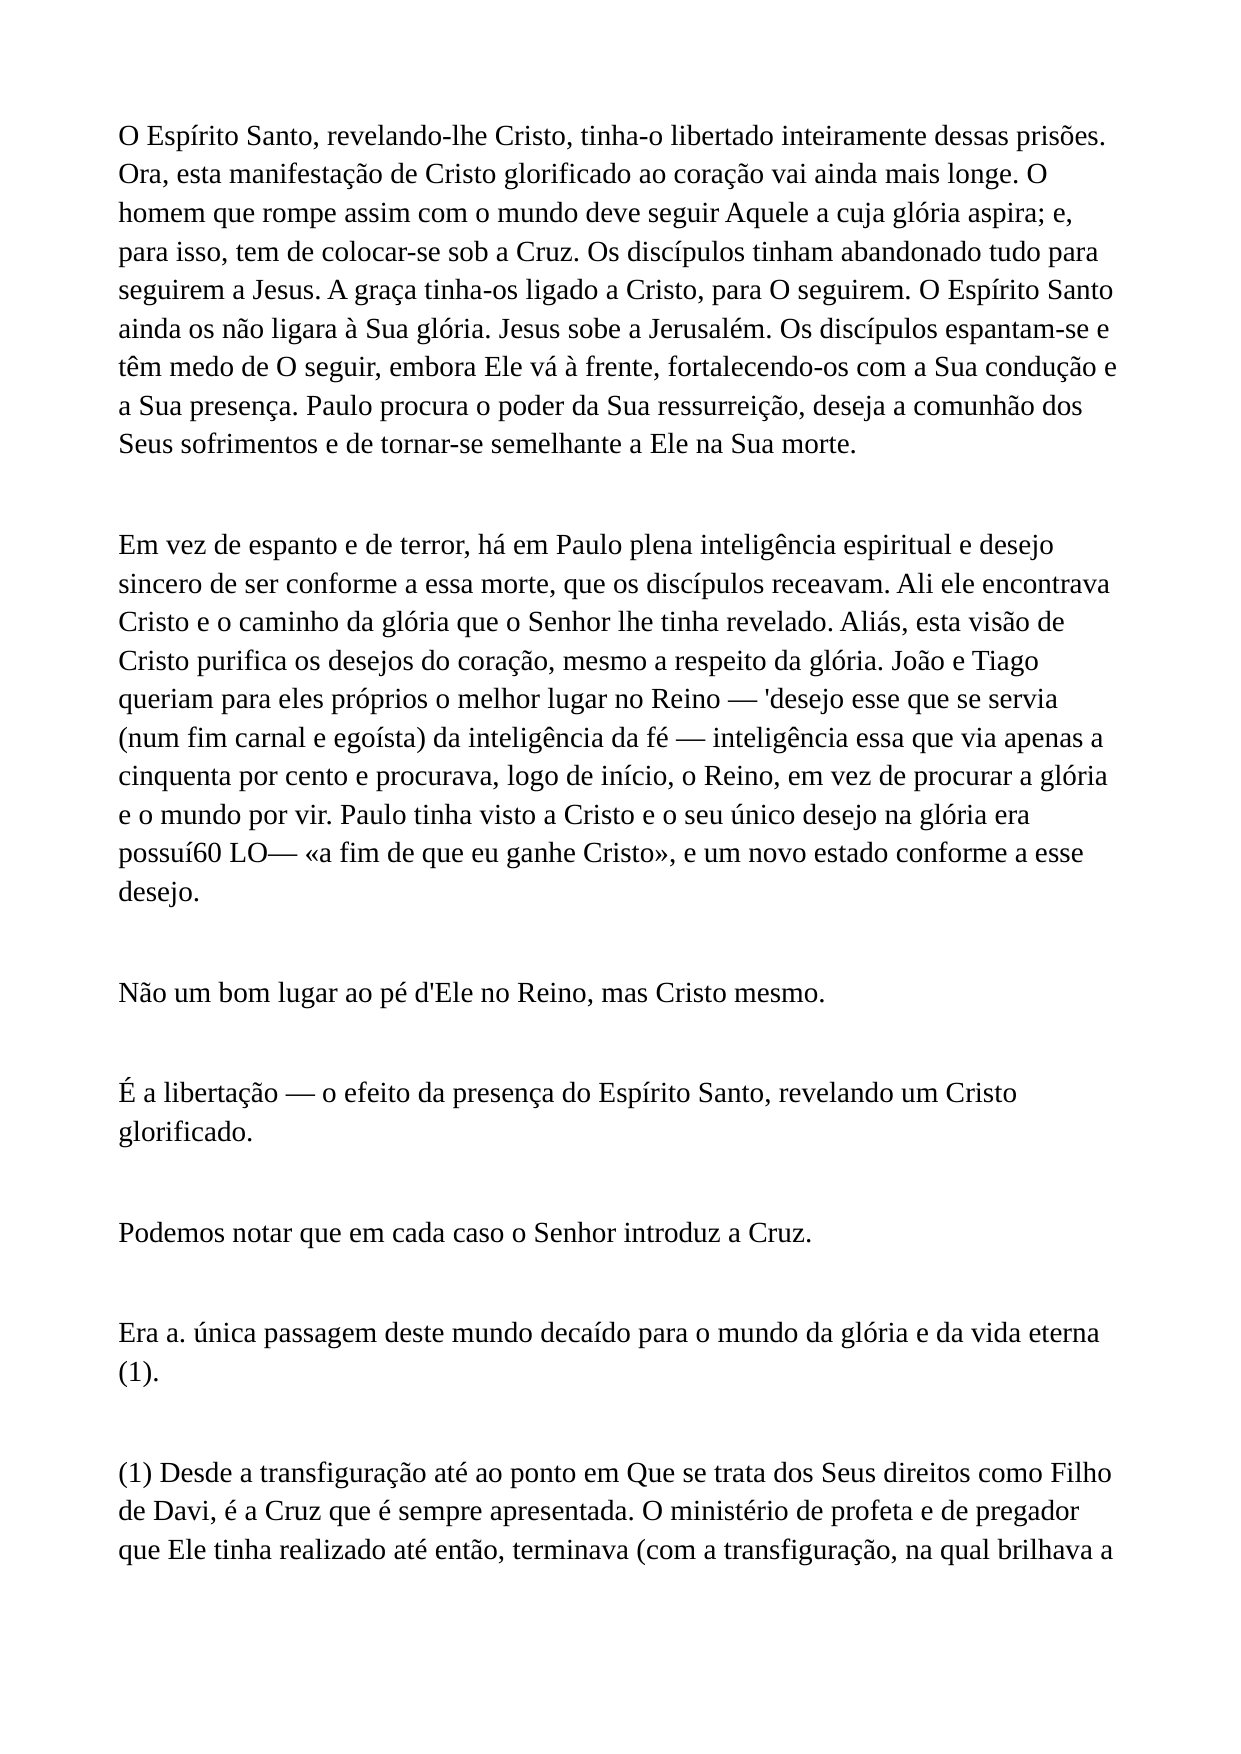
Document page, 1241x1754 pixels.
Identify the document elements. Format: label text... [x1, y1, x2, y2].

text Era a. única passagem deste mundo decaído para o mundo da glória e da vida eterna (1). [118, 1316, 1122, 1388]
text Podemos notar que em cada caso o Senhor introduz a Cruz. [118, 1215, 1122, 1248]
text O Espírito Santo, revelando-lhe Cristo, tinha-o libertado inteiramente dessas prisões. Ora, esta manifestação de Cristo glorificado ao coração vai ainda mais longe. O homem que rompe assim com o mundo deve seguir Aquele a cuja glória aspira; e, para isso, tem de colocar-se sob a Cruz. Os discípulos tinham abandonado tudo para seguirem a Jesus. A graça tinha-os ligado a Cristo, para O seguirem. O Espírito Santo ainda os não ligara à Sua glória. Jesus sobe a Jerusalém. Os discípulos espantam-se e têm medo de O seguir, embora Ele vá à frente, fortalecendo-os com a Sua condução e a Sua presença. Paulo procura o poder da Sua ressurreição, deseja a comunhão dos Seus sofrimentos e de tornar-se semelhante a Ele na Sua morte. [118, 118, 1122, 460]
text É a libertação — o efeito da presença do Espírito Santo, revelando um Cristo glorificado. [118, 1076, 1122, 1148]
text Em vez de espanto e de terror, há em Paulo plena inteligência espiritual e desejo sincero de ser conforme a essa morte, que os discípulos receavam. Ali ele encontrava Cristo e o caminho da glória que o Senhor lhe tinha revelado. Aliás, esta visão de Cristo purifica os desejos do coração, mesmo a respeito da glória. João e Tiago queriam para eles próprios o melhor lugar no Reino — 'desejo esse que se servia (num fim carnal e egoísta) da inteligência da fé — inteligência essa que via apenas a cinquenta por cento e procurava, logo de início, o Reino, em vez de procurar a glória e o mundo por vir. Paulo tinha visto a Cristo e o seu único desejo na glória era possuí60 LO— «a fim de que eu ganhe Cristo», e um novo estado conforme a esse desejo. [118, 527, 1122, 908]
text (1) Desde a transfiguração até ao ponto em Que se trata dos Seus direitos como Filho de Davi, é a Cruz que é sempre apresentada. O ministério de profeta e de pregador que Ele tinha realizado até então, terminava (com a transfiguração, na qual brilhava a [118, 1455, 1122, 1565]
text Não um bom lugar ao pé d'Ele no Reino, mas Cristo mesmo. [118, 975, 1122, 1008]
